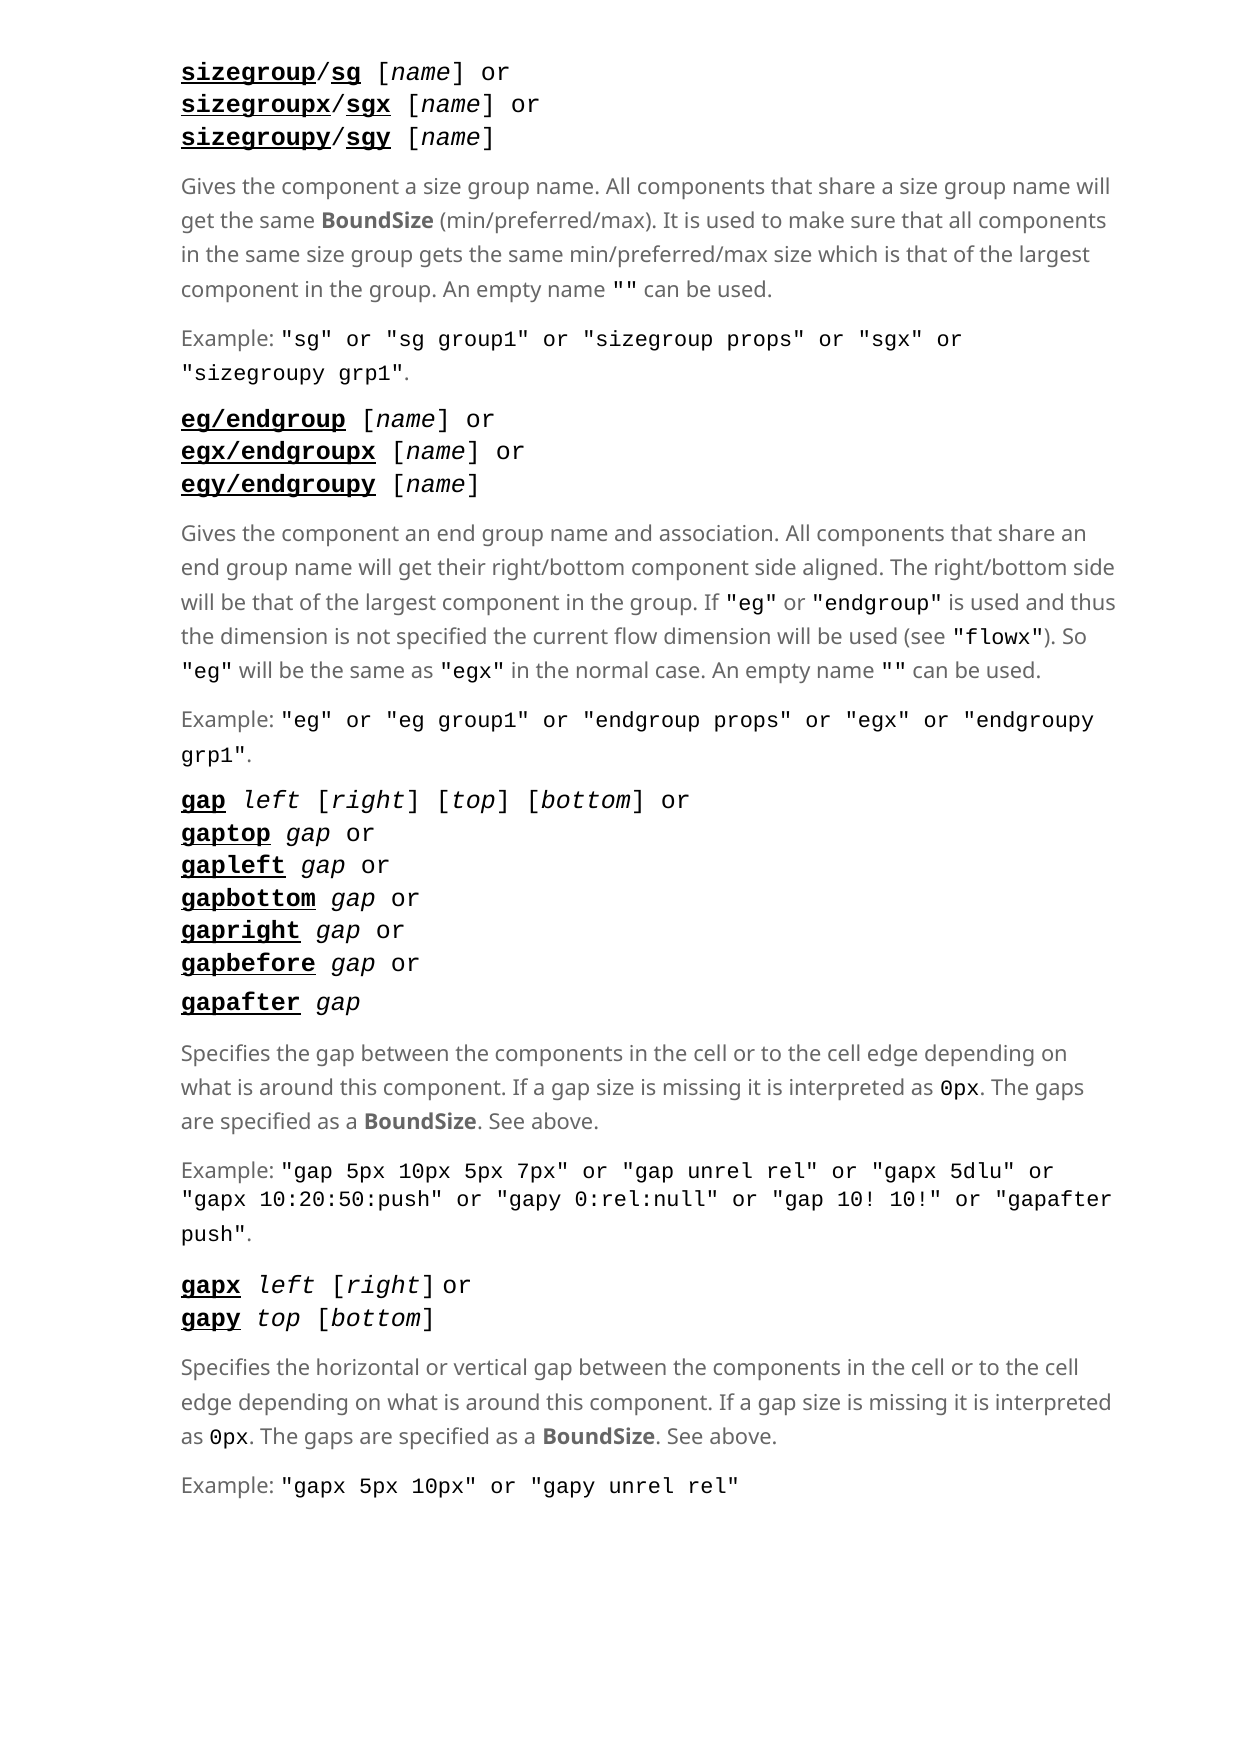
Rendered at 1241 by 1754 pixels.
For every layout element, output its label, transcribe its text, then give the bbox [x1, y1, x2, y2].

text sizegroup/sg [name] or sizegroupx/sgx [name] or sizegroupy/sgy [name] [181, 59, 1119, 152]
text Example: "sg" or "sg group1" or "sizegroup props" or "sgx" or "sizegroupy grp1". [181, 323, 1119, 387]
text gap left [right] [top] [bottom] or gaptop gap or gapleft gap or gapbottom gap or gapright gap or gapbefore gap or gapafter gap [181, 788, 1119, 1018]
text Example: "gap 5px 10px 5px 7px" or "gap unrel rel" or "gapx 5dlu" or "gapx 10:20:50:push" or "gapy 0:rel:null" or "gap 10! 10!" or "gapafter push". [181, 1155, 1119, 1248]
text Gives the component a size group name. All components that share a size group name will get the same BoundSize (min/preferred/max). It is used to make sure that all components in the same size group gets the same min/preferred/max size which is that of the largest component in the group. An empty name "" can be used. [181, 171, 1119, 304]
text Gives the component an end group name and association. All components that share an end group name will get their right/bottom component side aligned. The right/bottom side will be that of the largest component in the group. If "eg" or "endgroup" is used and thus the dimension is not specified the current flow dimension will be used (see "flowx"). So "eg" will be the same as "egx" in the normal case. An empty name "" can be used. [181, 518, 1119, 685]
text eg/endgroup [name] or egx/endgroupx [name] or egy/endgroupy [name] [181, 406, 1119, 499]
text gapx left [right] or gapy top [bottom] [181, 1267, 1119, 1334]
text Specifies the horizontal or vertical gap between the components in the cell or to the cell edge depending on what is around this component. If a gap size is missing it is interpreted as 0px. The gaps are specified as a BoundSize. See above. [181, 1352, 1119, 1451]
text Specifies the gap between the components in the cell or to the cell edge depending on what is around this component. If a gap size is missing it is interpreted as 0px. The gaps are specified as a BoundSize. See above. [181, 1038, 1119, 1136]
text Example: "gapx 5px 10px" or "gapy unrel rel" [181, 1470, 1119, 1500]
text Example: "eg" or "eg group1" or "endgroup props" or "egx" or "endgroupy grp1". [181, 704, 1119, 769]
